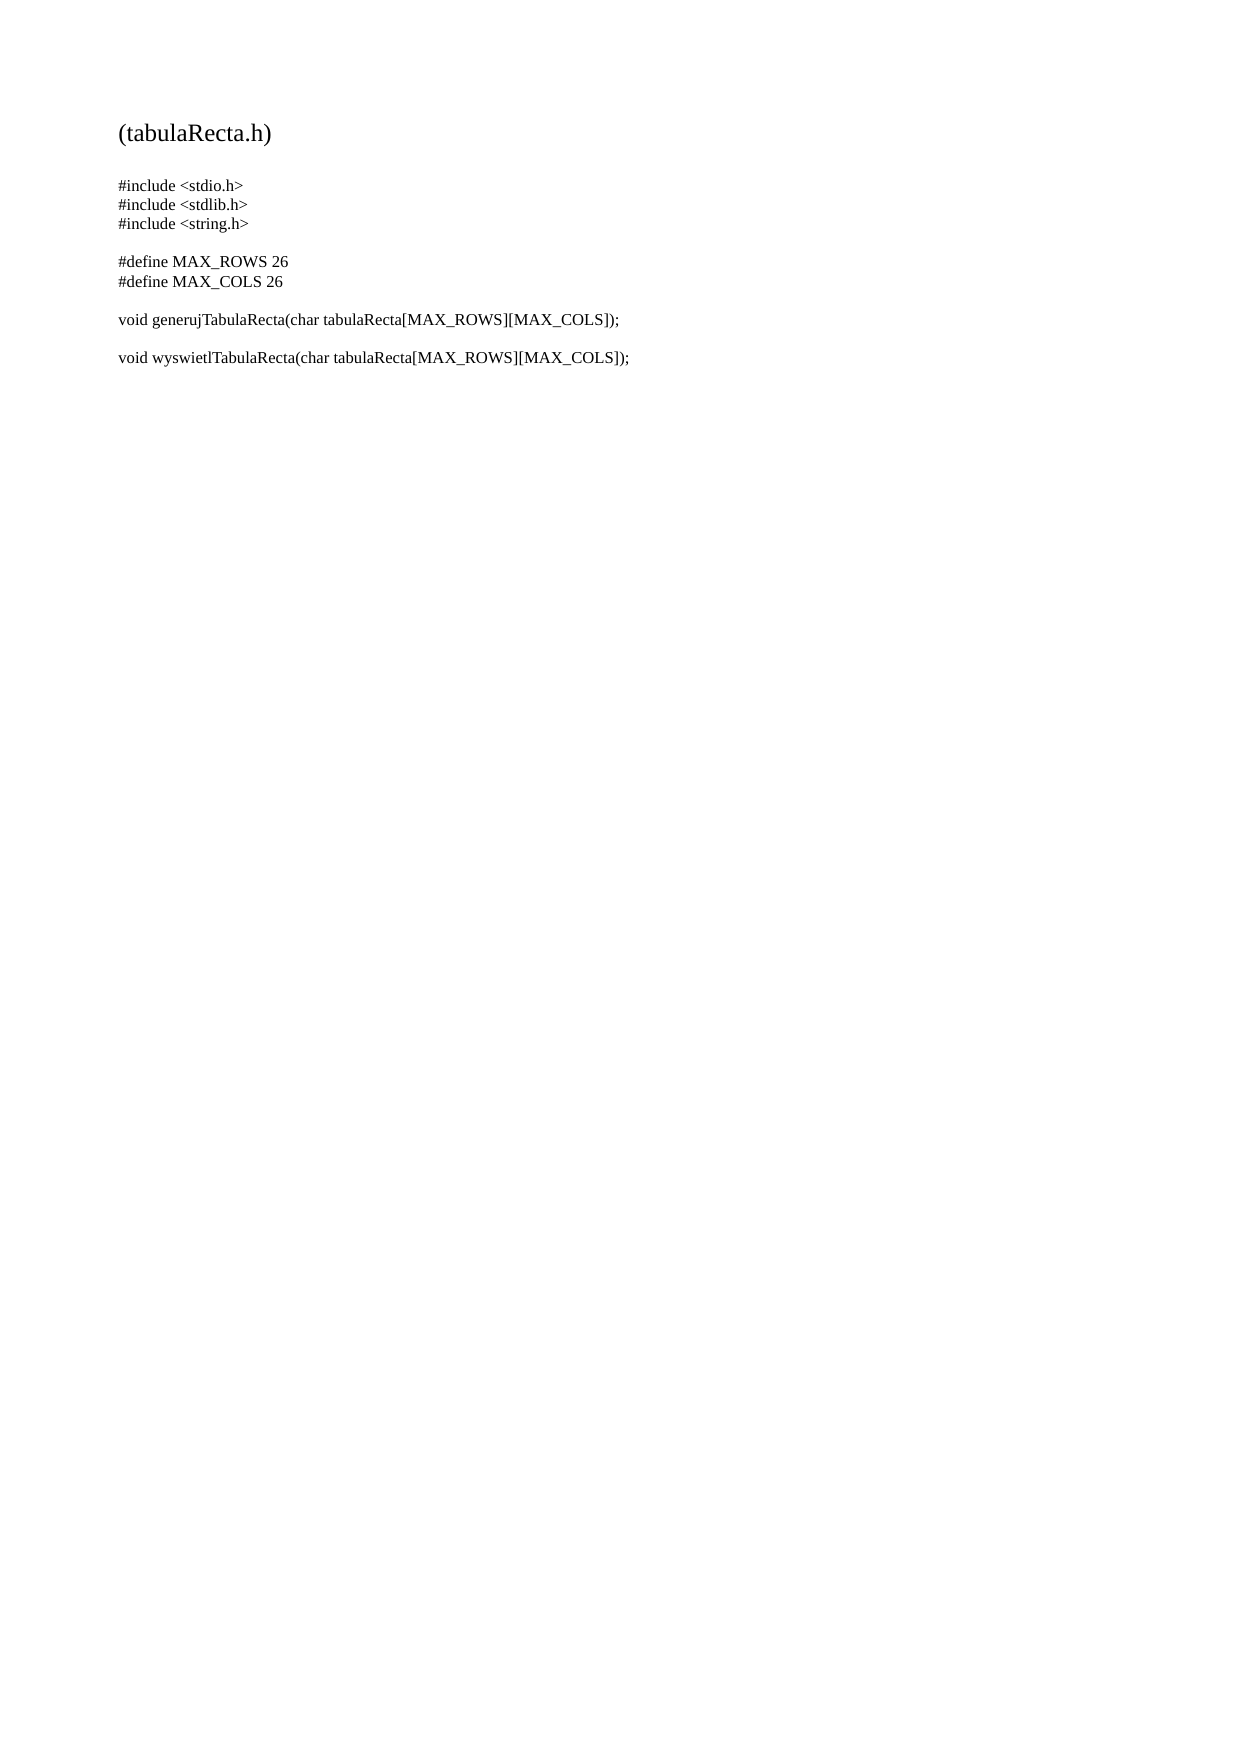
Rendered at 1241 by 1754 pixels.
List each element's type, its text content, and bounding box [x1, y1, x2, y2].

text #include <stdio.h> [118, 176, 1122, 195]
text #define MAX_ROWS 26 [118, 252, 1122, 271]
text #define MAX_COLS 26 [118, 271, 1122, 291]
text void generujTabulaRecta(char tabulaRecta[MAX_ROWS][MAX_COLS]); [118, 310, 1122, 329]
text #include <string.h> [118, 214, 1122, 233]
text #include <stdlib.h> [118, 195, 1122, 214]
text void wyswietlTabulaRecta(char tabulaRecta[MAX_ROWS][MAX_COLS]); [118, 348, 1122, 367]
text (tabulaRecta.h) [118, 118, 1122, 147]
